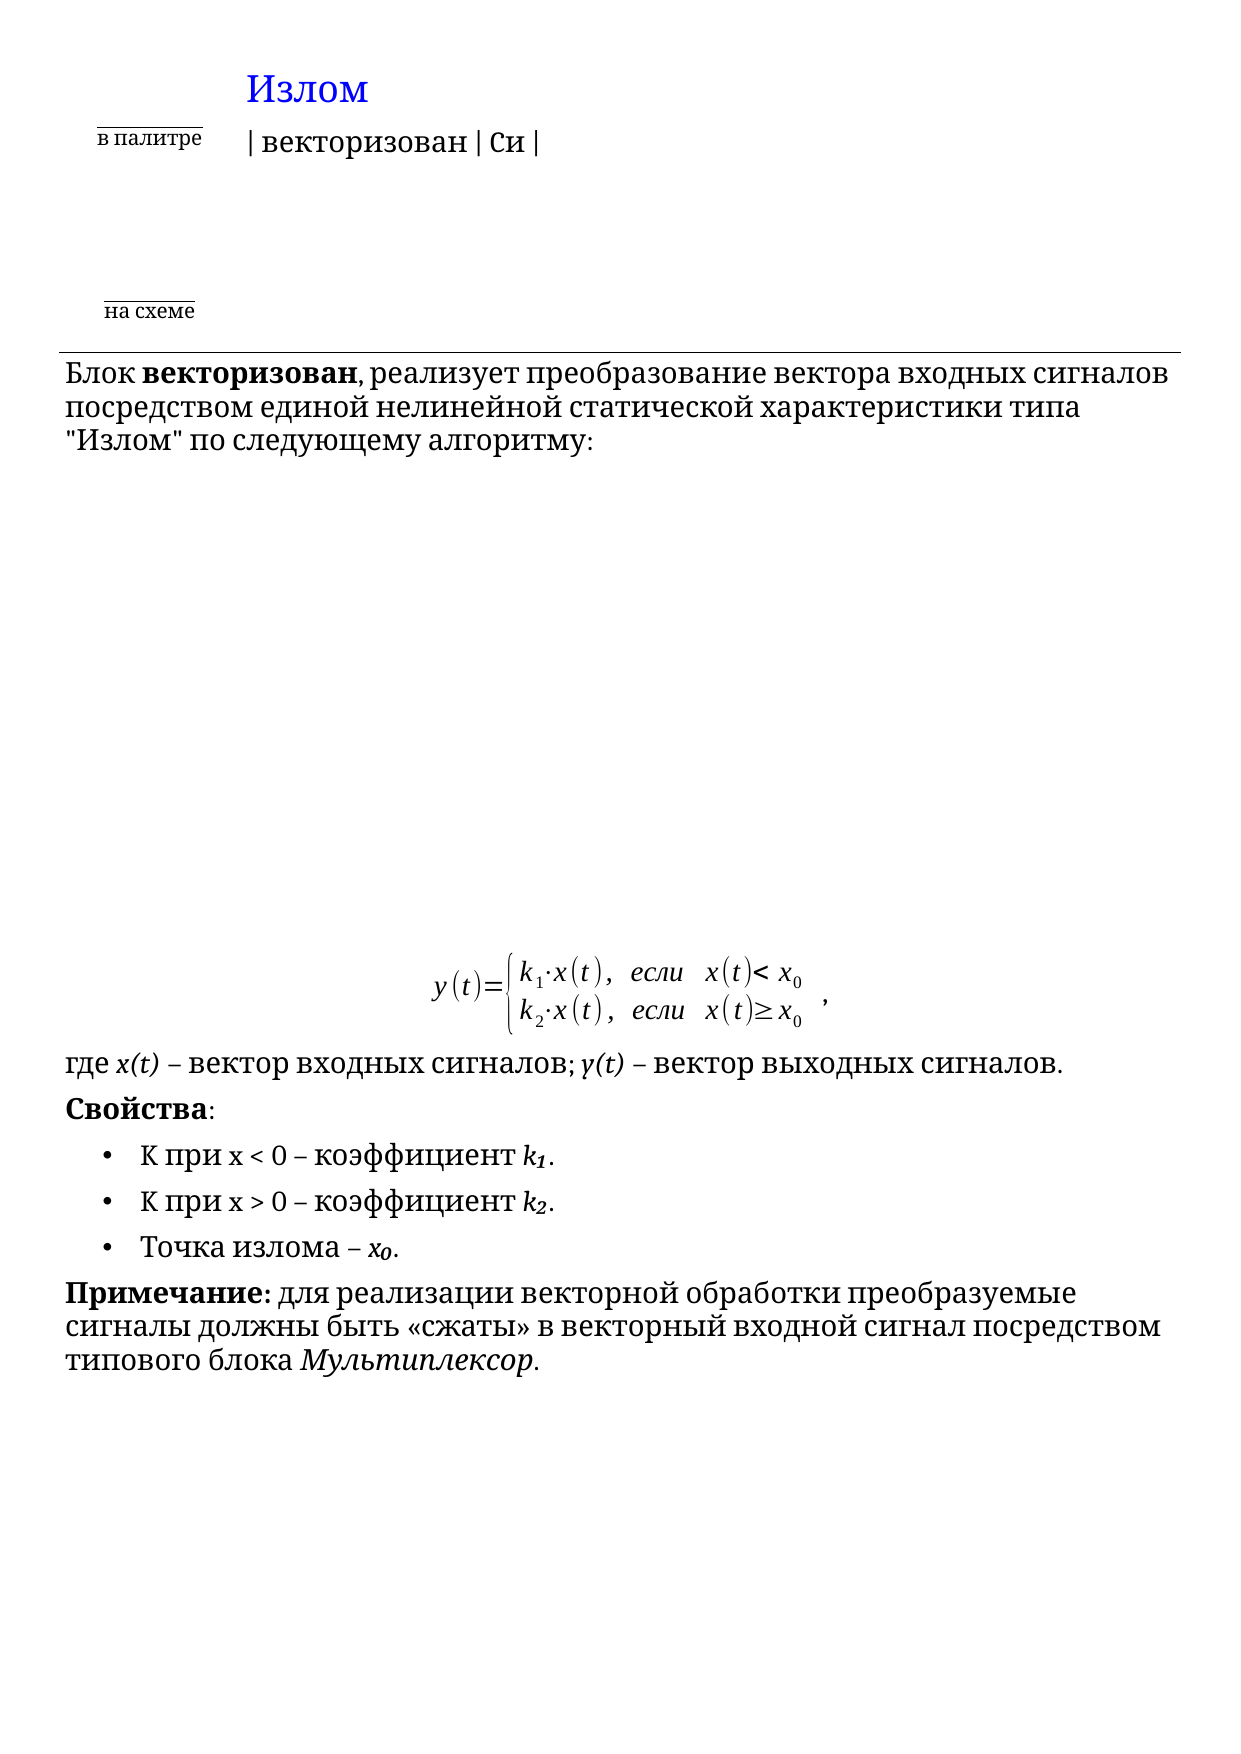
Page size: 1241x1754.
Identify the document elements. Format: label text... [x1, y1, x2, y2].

table_cell [240, 294, 1181, 352]
table_cell [59, 178, 240, 294]
table_header [59, 59, 240, 121]
table_header Излом [240, 59, 1181, 121]
table_cell Блок векторизован, реализует преобразование вектора входных сигналов посредством единой нелинейной статической характеристики типа "Излом" по следующему алгоритму: , где x(t) – вектор входных сигналов; y(t) – вектор выходных сигналов. Свойства: K при x < 0 – коэффициент k₁. K при x > 0 – коэффициент k₂. Точка излома – x₀. Примечание: для реализации векторной обработки преобразуемые сигналы должны быть «сжаты» в векторный входной сигнал посредством типового блока Мультиплексор. [59, 353, 1181, 1396]
table_cell [240, 178, 1181, 294]
table_cell | векторизован | Cи | [240, 121, 1181, 178]
table_cell в палитре [59, 121, 240, 178]
table_cell на схеме [59, 294, 240, 352]
